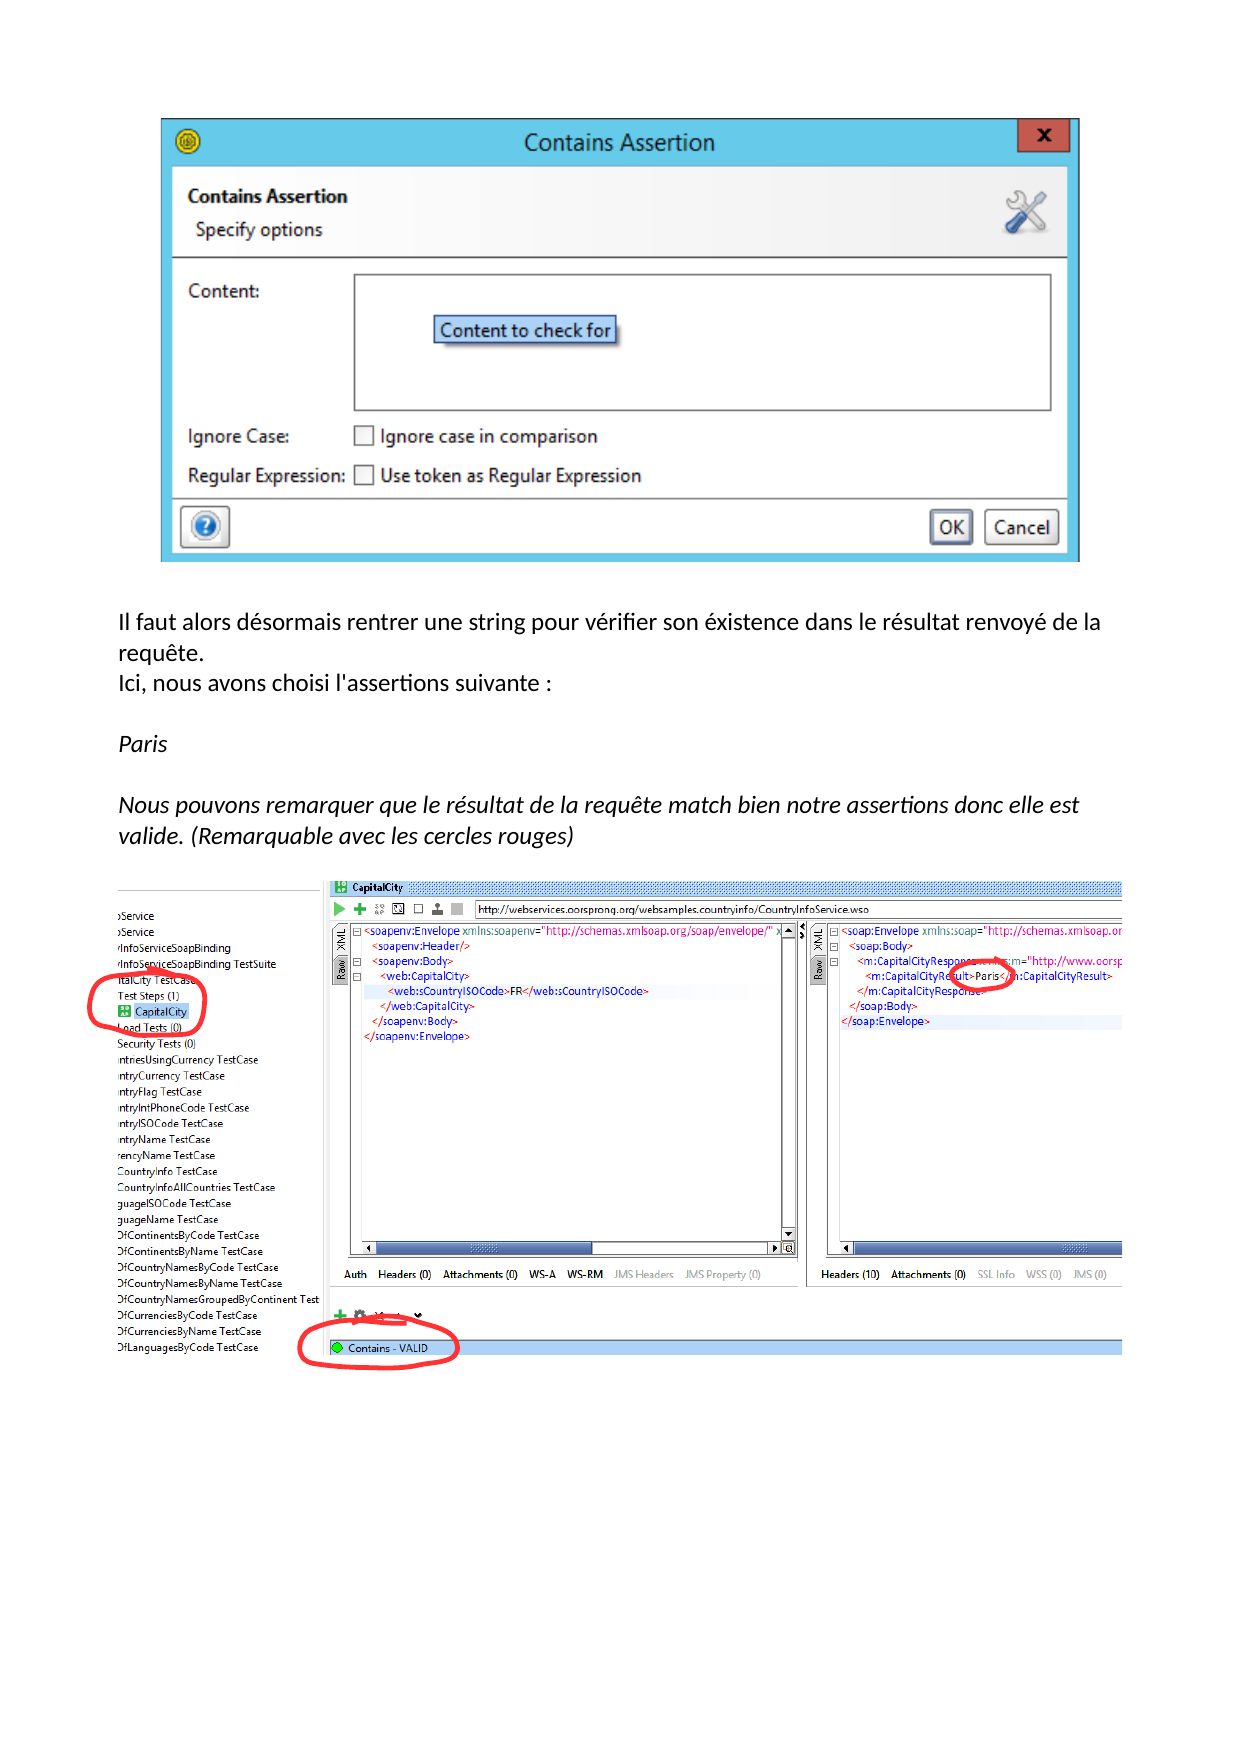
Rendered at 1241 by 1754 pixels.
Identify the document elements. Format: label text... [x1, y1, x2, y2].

text Il faut alors désormais rentrer une string pour vérifier son éxistence dans le résultat renvoyé de la requête. [118, 606, 1122, 667]
text Nous pouvons remarquer que le résultat de la requête match bien notre assertions donc elle est valide. (Remarquable avec les cercles rouges) [118, 789, 1122, 851]
text Ici, nous avons choisi l'assertions suivante : [118, 667, 1122, 698]
text Paris [118, 728, 1122, 759]
